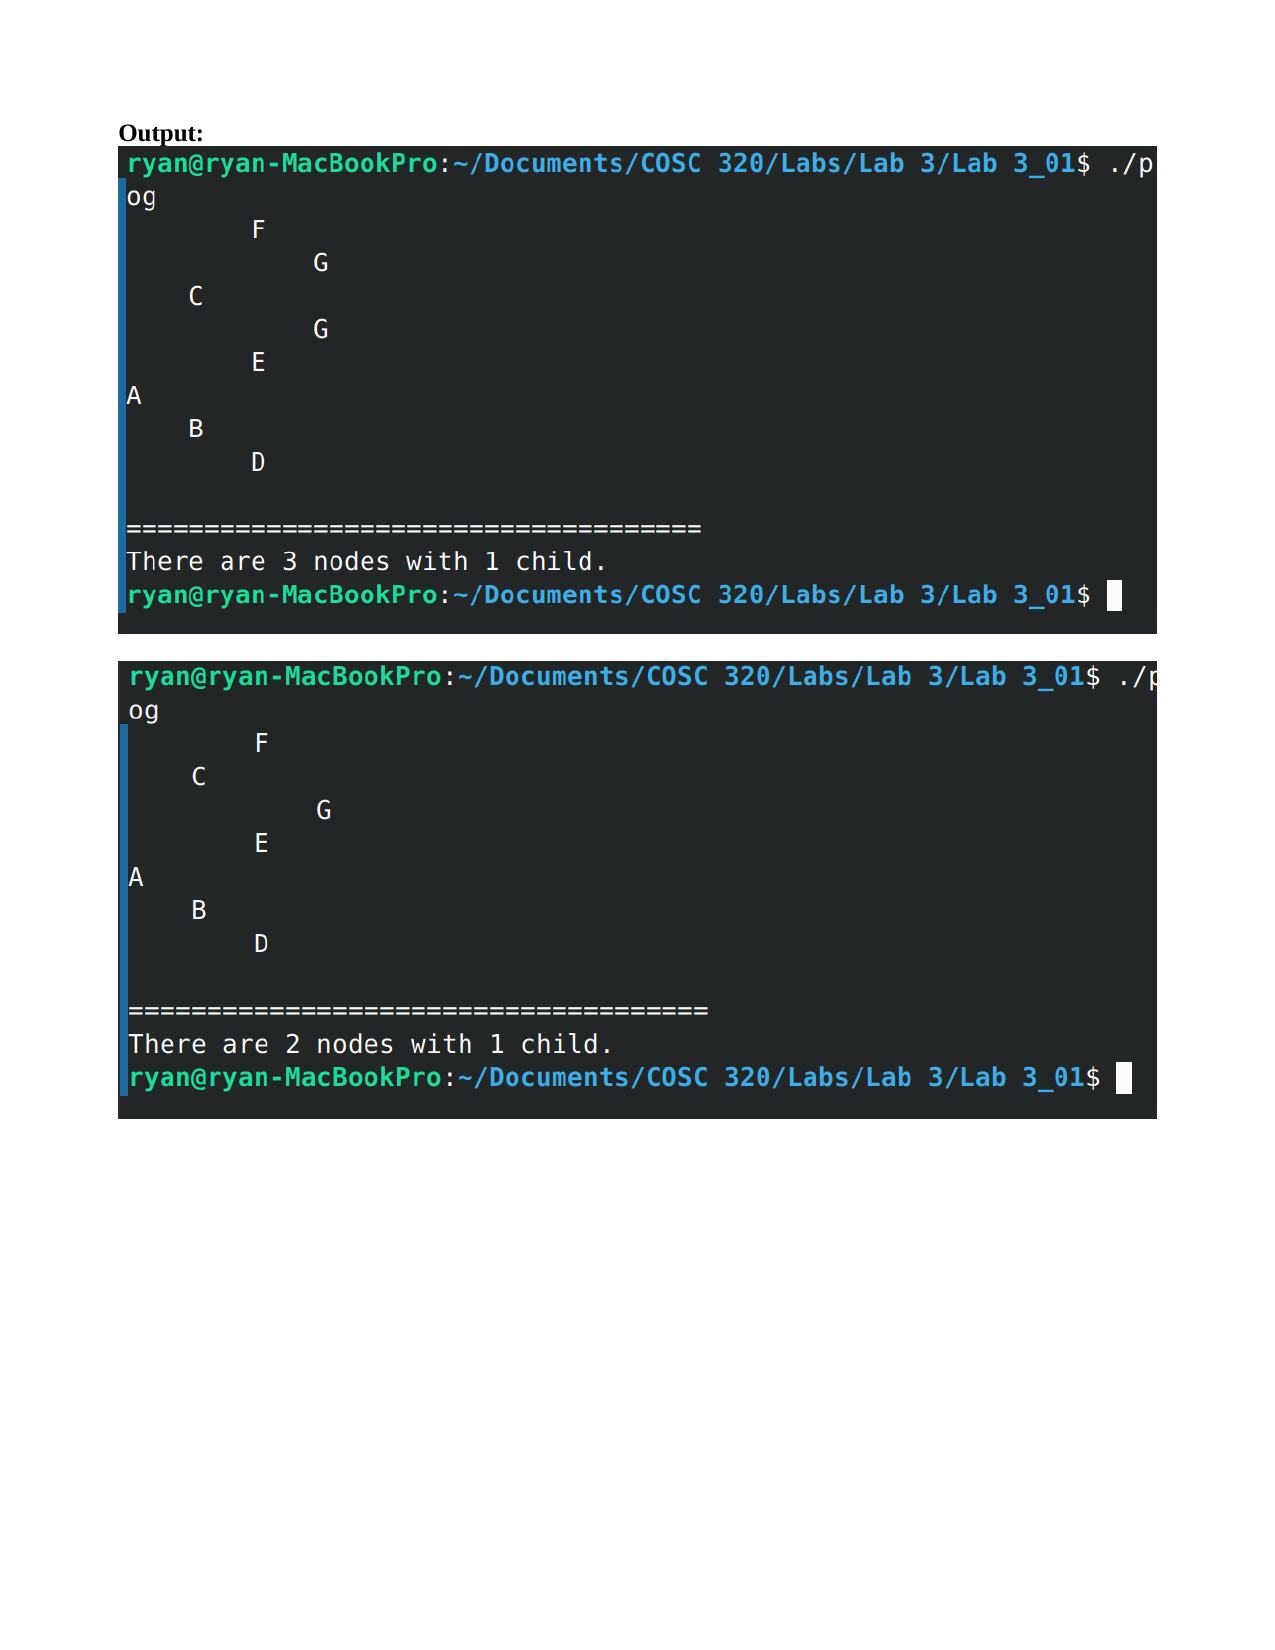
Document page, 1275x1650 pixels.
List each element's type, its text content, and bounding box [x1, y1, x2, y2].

text Output: [118, 118, 1157, 146]
picture [118, 146, 1157, 634]
picture [118, 661, 1157, 1119]
